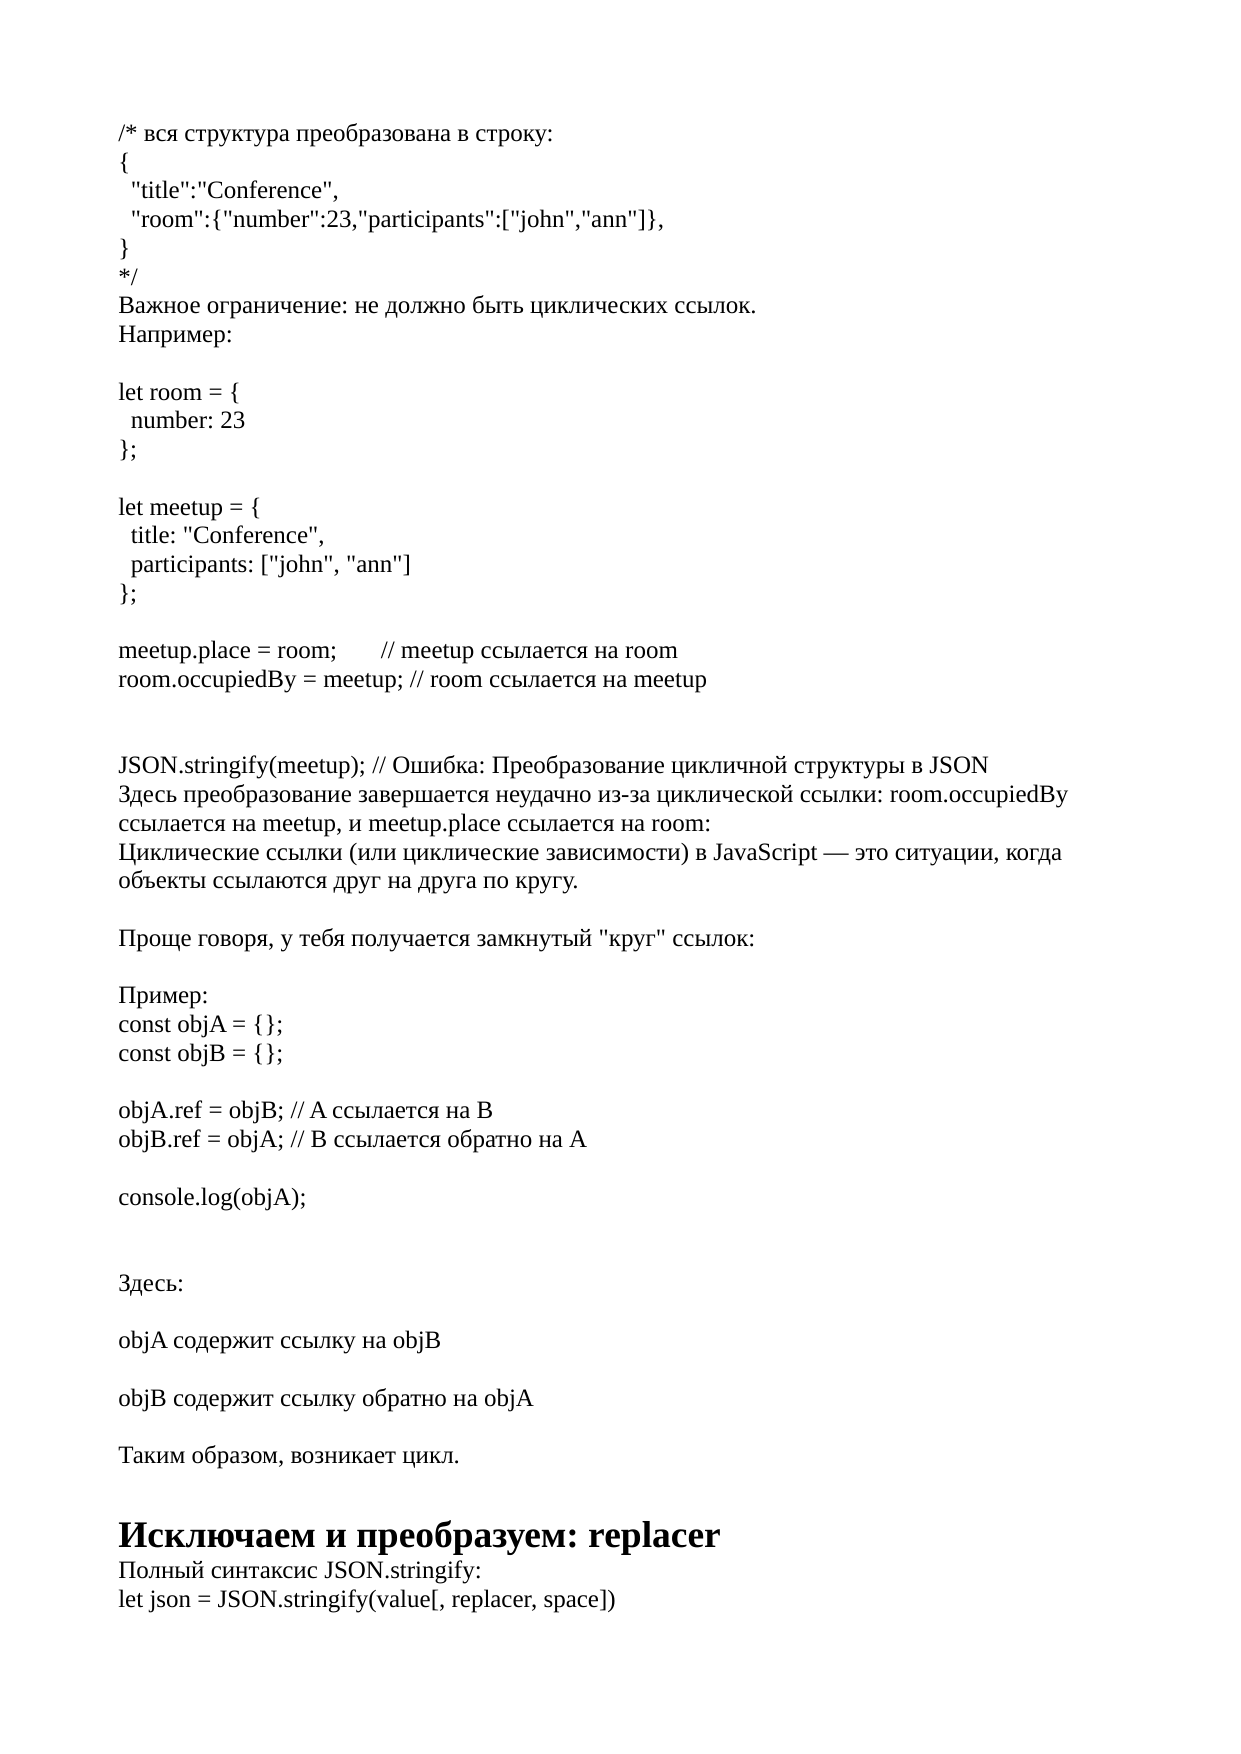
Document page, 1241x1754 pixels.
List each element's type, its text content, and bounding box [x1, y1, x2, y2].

text Циклические ссылки (или циклические зависимости) в JavaScript — это ситуации, когда объекты ссылаются друг на друга по кругу. Проще говоря, у тебя получается замкнутый "круг" ссылок: Пример: const objA = {}; const objB = {}; objA.ref = objB; // A ссылается на B objB.ref = objA; // B ссылается обратно на A console.log(objA); Здесь: objA содержит ссылку на objB objB содержит ссылку обратно на objA Таким образом, возникает цикл. [118, 837, 1122, 1469]
text participants: ["john", "ann"] [118, 549, 1122, 578]
text "room":{"number":23,"participants":["john","ann"]}, [118, 204, 1122, 233]
text Важное ограничение: не должно быть циклических ссылок. [118, 291, 1122, 319]
text number: 23 [118, 406, 1122, 434]
text */ [118, 262, 1122, 291]
text room.occupiedBy = meetup; // room ссылается на meetup [118, 664, 1122, 693]
text "title":"Conference", [118, 176, 1122, 204]
text Полный синтаксис JSON.stringify: [118, 1556, 1122, 1584]
text }; [118, 434, 1122, 463]
text let room = { [118, 377, 1122, 406]
text Например: [118, 319, 1122, 348]
text Здесь преобразование завершается неудачно из-за циклической ссылки: room.occupiedBy ссылается на meetup, и meetup.place ссылается на room: [118, 779, 1122, 837]
text { [118, 147, 1122, 176]
text title: "Conference", [118, 521, 1122, 549]
text JSON.stringify(meetup); // Ошибка: Преобразование цикличной структуры в JSON [118, 751, 1122, 779]
text } [118, 233, 1122, 262]
text /* вся структура преобразована в строку: [118, 118, 1122, 147]
text Исключаем и преобразуем: replacer [118, 1512, 1122, 1556]
text let meetup = { [118, 492, 1122, 521]
text meetup.place = room; // meetup ссылается на room [118, 636, 1122, 664]
text }; [118, 578, 1122, 607]
text let json = JSON.stringify(value[, replacer, space]) [118, 1584, 1122, 1613]
